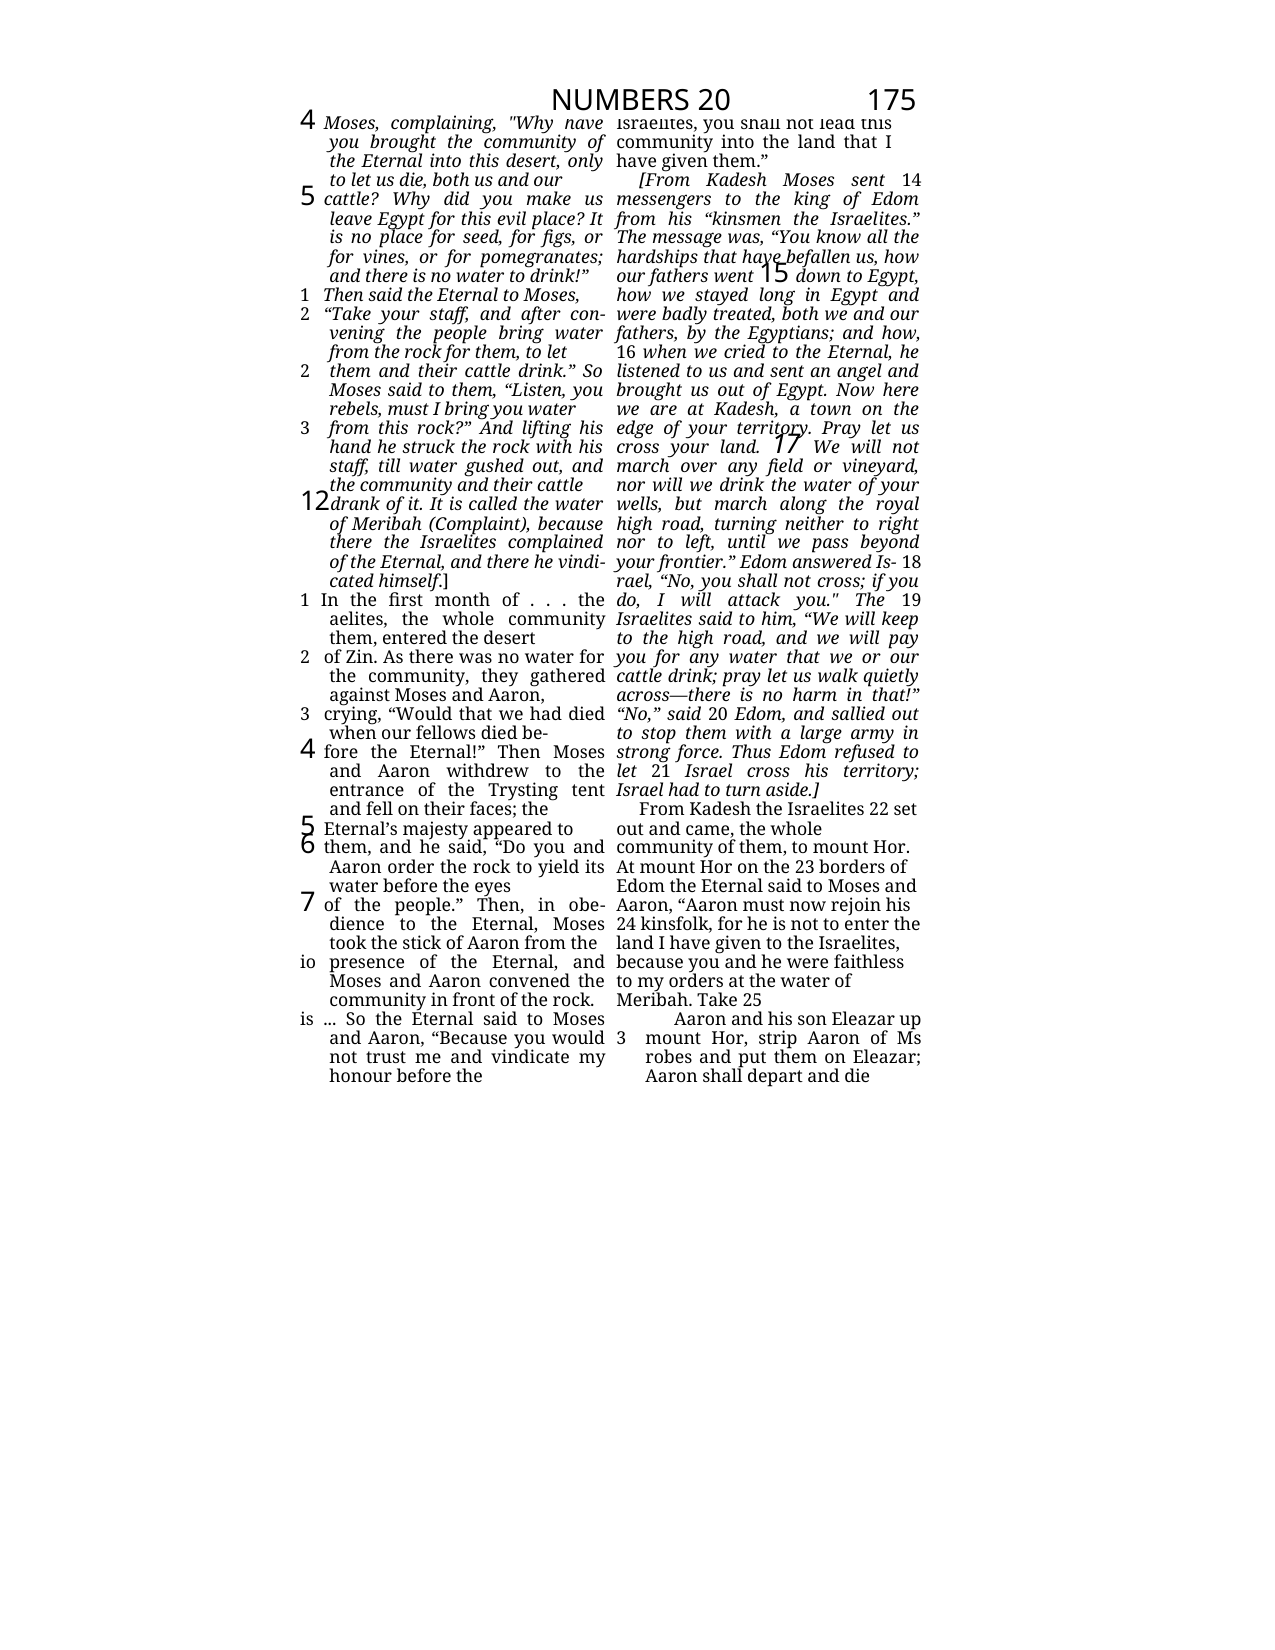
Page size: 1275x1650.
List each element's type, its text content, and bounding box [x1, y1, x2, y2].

list them, and he said, “Do you and Aaron order the rock to yield its water before the eyes [300, 839, 605, 896]
text [From Kadesh Moses sent 14 messengers to the king of Edom from his “kinsmen the Israel­ites.” The message was, “You know all the hardships that have befallen us, how our fathers went 15 down to Egypt, how we stayed long in Egypt and were badly treated, both we and our fathers, by the Egyptians; and how, 16 when we cried to the Eternal, he listened to us and sent an angel and brought us out of Egypt. Now here we are at Kadesh, a town on the edge of your terri­tory. Pray let us cross your land. 17 We will not march over any field or vineyard, nor will we drink the water of your wells, but march along the royal high road, turning neither to right nor to left, until we pass beyond your frontier.” Edom answered Is- 18 rael, “No, you shall not cross; if you do, I will attack you." The 19 Israelites said to him, “We will keep to the high road, and we will pay you for any water that we or our cattle drink; pray let us walk quietly across—there is no harm in that!” “No,” said 20 Edom, and sallied out to stop them with a large army in strong force. Thus Edom refused to let 21 Israel cross his territory; Israel had to turn aside.] [616, 172, 921, 801]
list fore the Eternal!” Then Moses and Aaron withdrew to the entrance of the Trysting tent and fell on their faces; the [300, 743, 605, 820]
list Moses, complaining, "Why have you brought the community of the Eternal into this desert, only to let us die, both us and our [300, 114, 605, 191]
list drank of it. It is called the water of Meribah (Complaint), because there the Israelites complained of the Eternal, and there he vindi­cated himself.] [300, 496, 605, 591]
text is ... So the Eternal said to Moses and Aaron, “Because you would not trust me and vindi­cate my honour before the [300, 1010, 605, 1087]
list “Take your staff, and after con­vening the people bring water from the rock for them, to let [300, 305, 605, 362]
list them and their cattle drink.” So Moses said to them, “Listen, you rebels, must I bring you water [300, 362, 605, 419]
list In the first month of . . . the aelites, the whole commu­nity them, entered the desert [300, 591, 605, 648]
list of Zin. As there was no water for the community, they gath­ered against Moses and Aaron, [300, 648, 605, 705]
text Israelites, you shall not lead this community into the land that I have given them.” [616, 119, 892, 172]
list of the people.” Then, in obe­dience to the Eternal, Moses took the stick of Aaron from the [300, 896, 605, 953]
list mount Hor, strip Aaron of Ms robes and put them on Eleazar; Aaron shall depart and die [616, 1029, 921, 1087]
text Aaron and his son Eleazar up [616, 1010, 921, 1029]
list crying, “Would that we had died when our fellows died be- [300, 705, 605, 743]
text From Kadesh the Israelites 22 set out and came, the whole community of them, to mount Hor. At mount Hor on the 23 borders of Edom the Eternal said to Moses and Aaron, “Aaron must now rejoin his 24 kinsfolk, for he is not to enter the land I have given to the Israelites, because you and he were faithless to my orders at the water of Meribah. Take 25 [616, 801, 921, 1010]
list Eternal’s majesty appeared to [305, 820, 605, 839]
text io presence of the Eternal, and Moses and Aaron convened the community in front of the rock. [300, 953, 605, 1010]
list Then said the Eternal to Moses, [300, 286, 605, 305]
list from this rock?” And lifting his hand he struck the rock with his staff, till water gushed out, and the community and their cattle [300, 419, 605, 496]
list cattle? Why did you make us leave Egypt for this evil place? It is no place for seed, for figs, or for vines, or for pomegranates; and there is no water to drink!” [300, 191, 605, 286]
